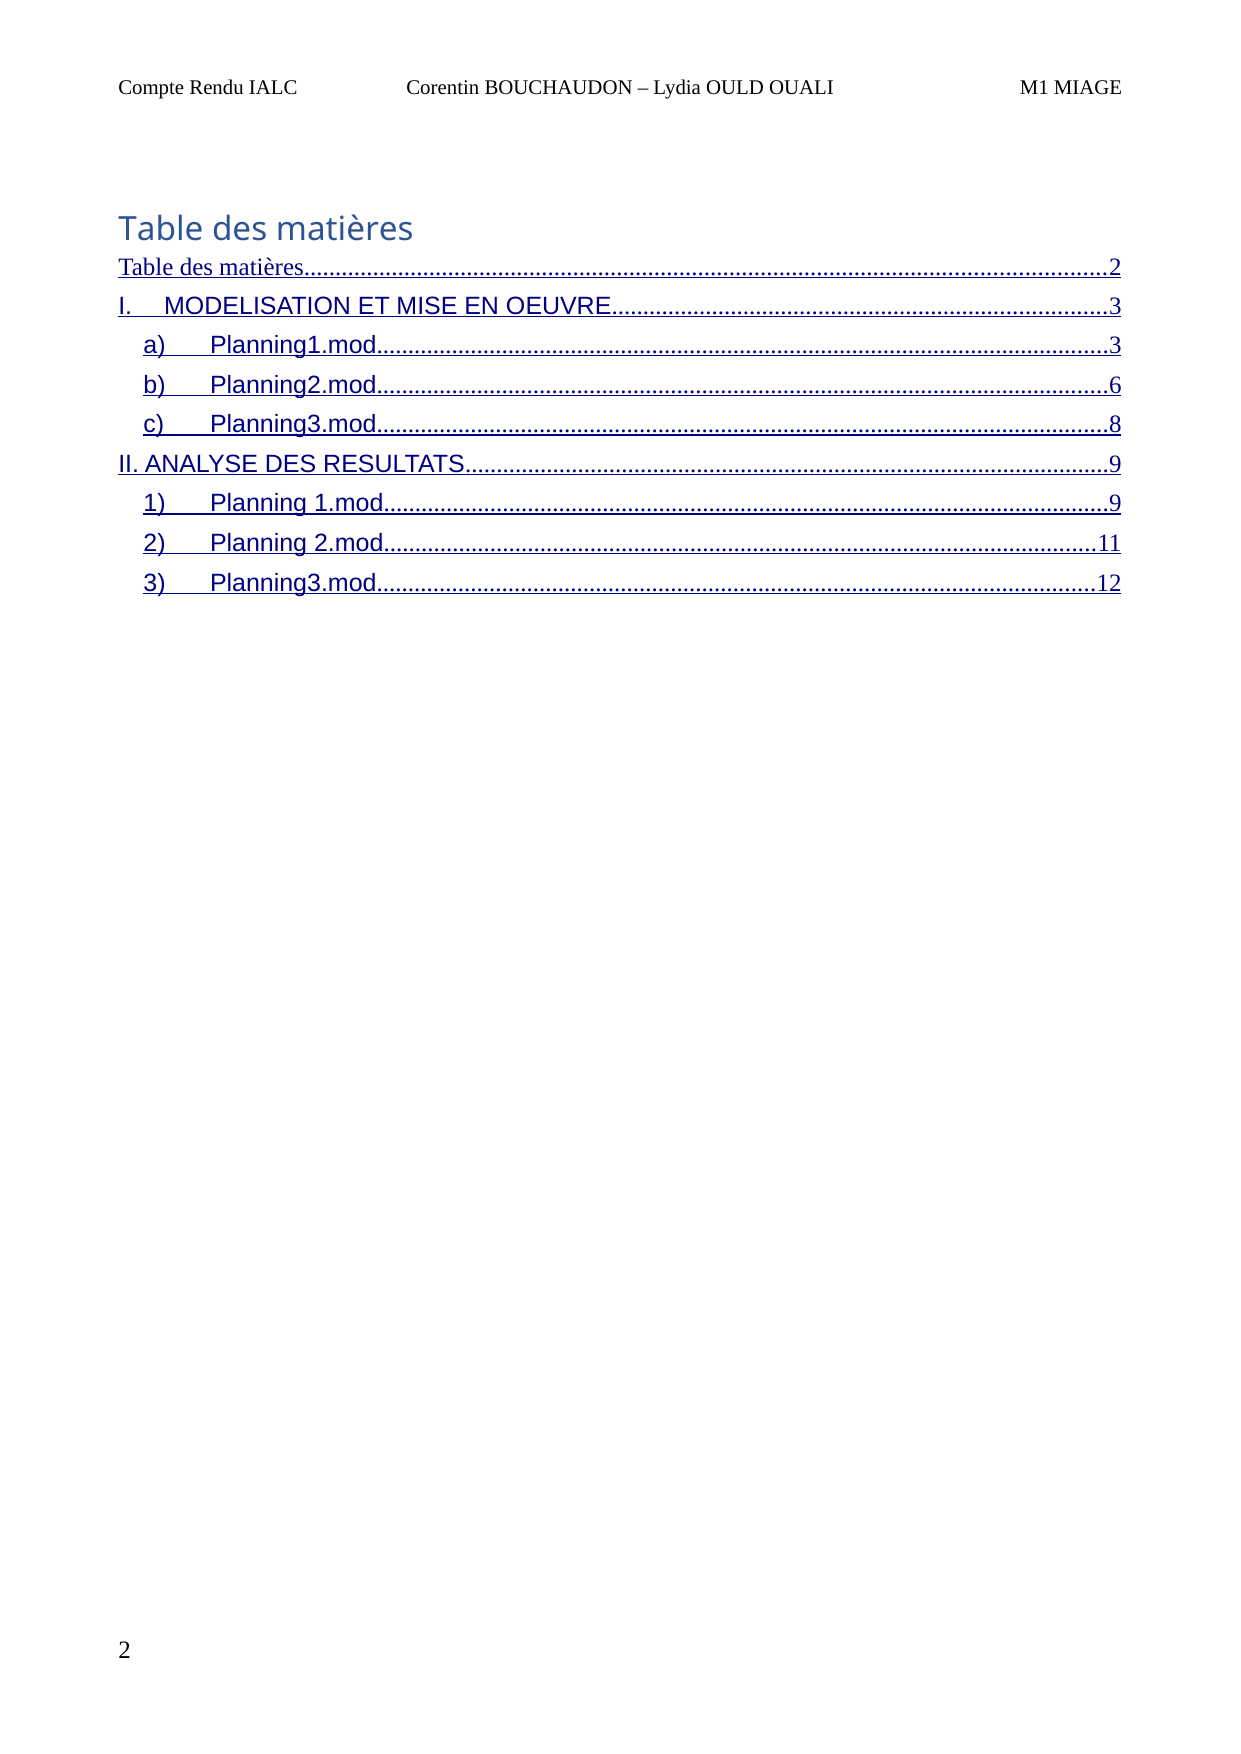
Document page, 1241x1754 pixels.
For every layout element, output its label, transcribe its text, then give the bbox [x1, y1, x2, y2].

text I. MODELISATION ET MISE EN OEUVRE 3 [118, 291, 1122, 320]
text c) Planning3.mod 8 [143, 409, 1122, 439]
text 2) Planning 2.mod 11 [143, 528, 1122, 557]
text 1) Planning 1.mod 9 [143, 488, 1122, 517]
subtitle Table des matières [118, 204, 1122, 250]
text a) Planning1.mod 3 [143, 330, 1122, 359]
text 3) Planning3.mod 12 [143, 567, 1122, 597]
text II. ANALYSE DES RESULTATS 9 [118, 449, 1122, 478]
text Table des matières 2 [118, 252, 1122, 280]
text b) Planning2.mod 6 [143, 370, 1122, 399]
